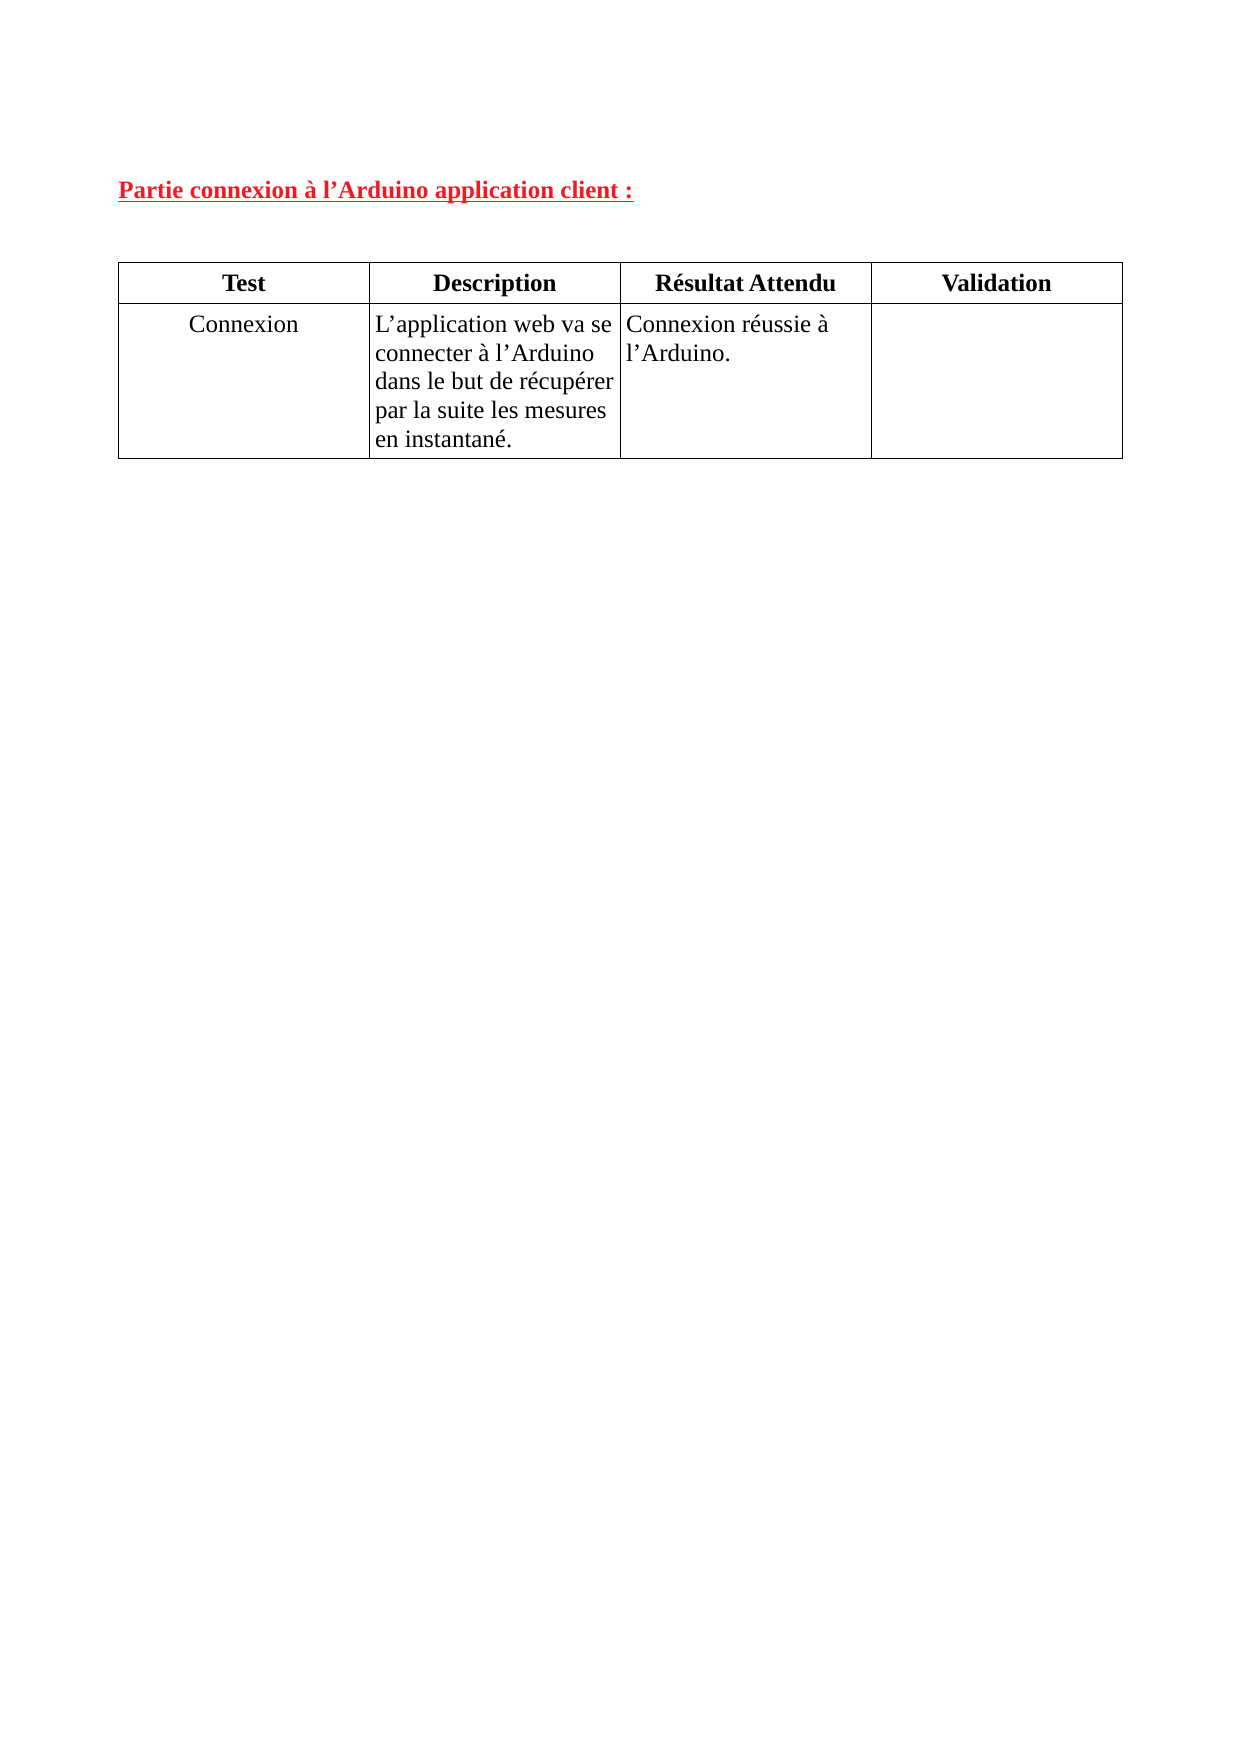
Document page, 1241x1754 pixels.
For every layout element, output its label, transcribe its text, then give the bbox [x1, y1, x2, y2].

table_cell Connexion réussie à l’Arduino. [621, 304, 871, 458]
table_cell [872, 304, 1122, 458]
table_header Résultat Attendu [621, 263, 871, 303]
table_cell Connexion [119, 304, 369, 458]
table_cell L’application web va se connecter à l’Arduino dans le but de récupérer par la suite les mesures en instantané. [370, 304, 620, 458]
table_header Description [370, 263, 620, 303]
table_header Validation [872, 263, 1122, 303]
text Partie connexion à l’Arduino application client : [118, 176, 1122, 204]
table_header Test [119, 263, 369, 303]
